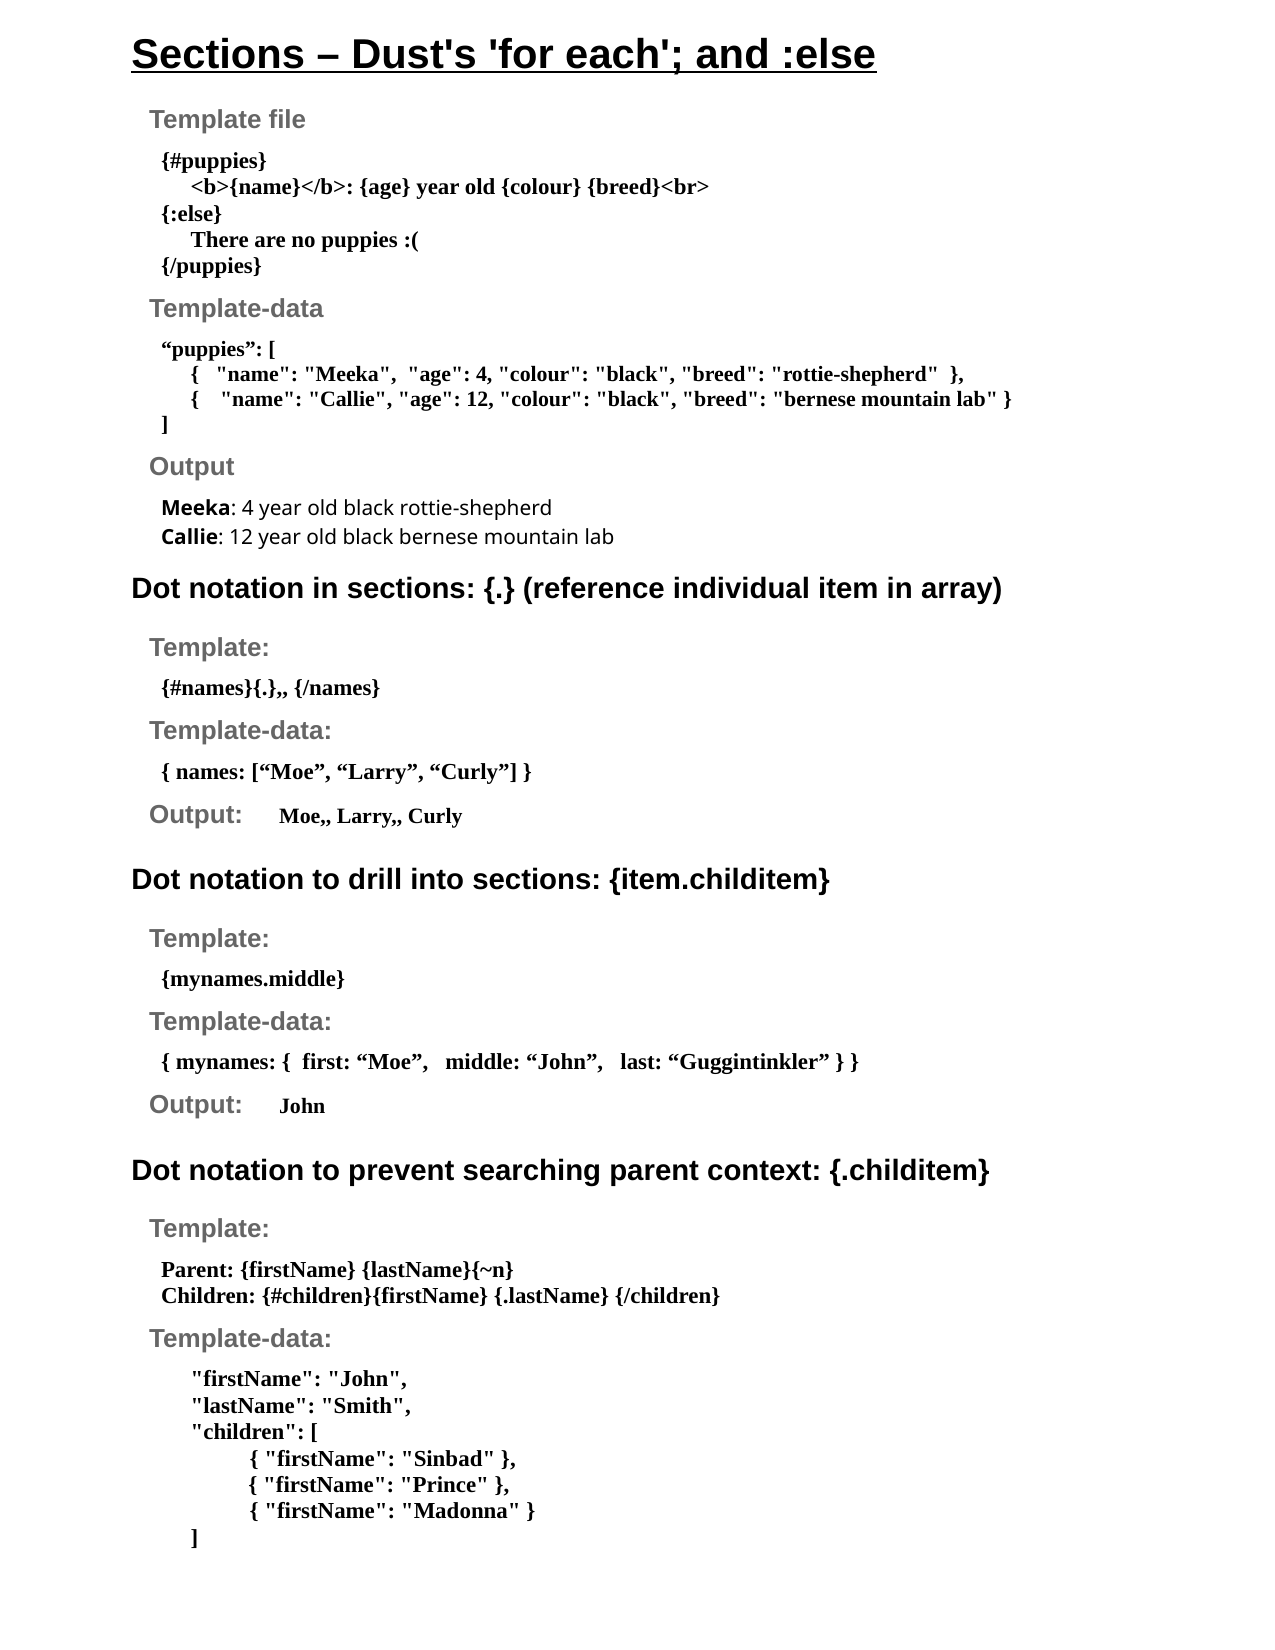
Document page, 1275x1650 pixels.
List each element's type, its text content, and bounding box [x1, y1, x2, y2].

subtitle Dot notation in sections: {.} (reference individual item in array) [131, 571, 1142, 605]
text { mynames: { first: “Moe”, middle: “John”, last: “Guggintinkler” } } [131, 1048, 1142, 1075]
text There are no puppies :( [131, 226, 1142, 252]
text "children": [ [131, 1418, 1142, 1444]
text { "firstName": "Prince" }, [131, 1471, 1142, 1497]
text "lastName": "Smith", [131, 1392, 1142, 1418]
text Meeka: 4 year old black rottie-shepherd Callie: 12 year old black bernese mountain lab [131, 493, 1142, 550]
text {:else} [131, 199, 1142, 226]
text { "firstName": "Madonna" } [131, 1497, 1142, 1524]
text Parent: {firstName} {lastName}{~n} [131, 1256, 1142, 1282]
subtitle Template-data [131, 293, 1142, 323]
subtitle Template-data: [131, 1323, 1142, 1353]
subtitle Template: [131, 923, 1142, 953]
subtitle Template: [131, 632, 1142, 662]
text {#puppies} [131, 147, 1142, 173]
subtitle Template file [131, 104, 1142, 134]
text { names: [“Moe”, “Larry”, “Curly”] } [131, 758, 1142, 784]
text “puppies”: [ [131, 336, 1142, 361]
subtitle Dot notation to drill into sections: {item.childitem} [131, 862, 1142, 896]
subtitle Output: John [131, 1089, 1142, 1119]
text {mynames.middle} [131, 965, 1142, 991]
subtitle Output: Moe,, Larry,, Curly [131, 799, 1142, 828]
subtitle Output [131, 451, 1142, 481]
text {/puppies} [131, 252, 1142, 279]
text ] [131, 1524, 1142, 1550]
subtitle Template: [131, 1213, 1142, 1243]
text ] [131, 411, 1142, 436]
text Children: {#children}{firstName} {.lastName} {/children} [131, 1282, 1142, 1308]
text "firstName": "John", [131, 1366, 1142, 1392]
text { "name": "Meeka", "age": 4, "colour": "black", "breed": "rottie-shepherd" }, [131, 361, 1142, 386]
subtitle Template-data: [131, 715, 1142, 745]
subtitle Sections – Dust's 'for each'; and :else [131, 29, 1142, 77]
subtitle Dot notation to prevent searching parent context: {.childitem} [131, 1153, 1142, 1186]
subtitle Template-data: [131, 1006, 1142, 1036]
text {#names}{.},, {/names} [131, 674, 1142, 701]
text { "firstName": "Sinbad" }, [131, 1444, 1142, 1471]
text { "name": "Callie", "age": 12, "colour": "black", "breed": "bernese mountain lab" } [131, 386, 1142, 411]
text <b>{name}</b>: {age} year old {colour} {breed}<br> [131, 173, 1142, 199]
